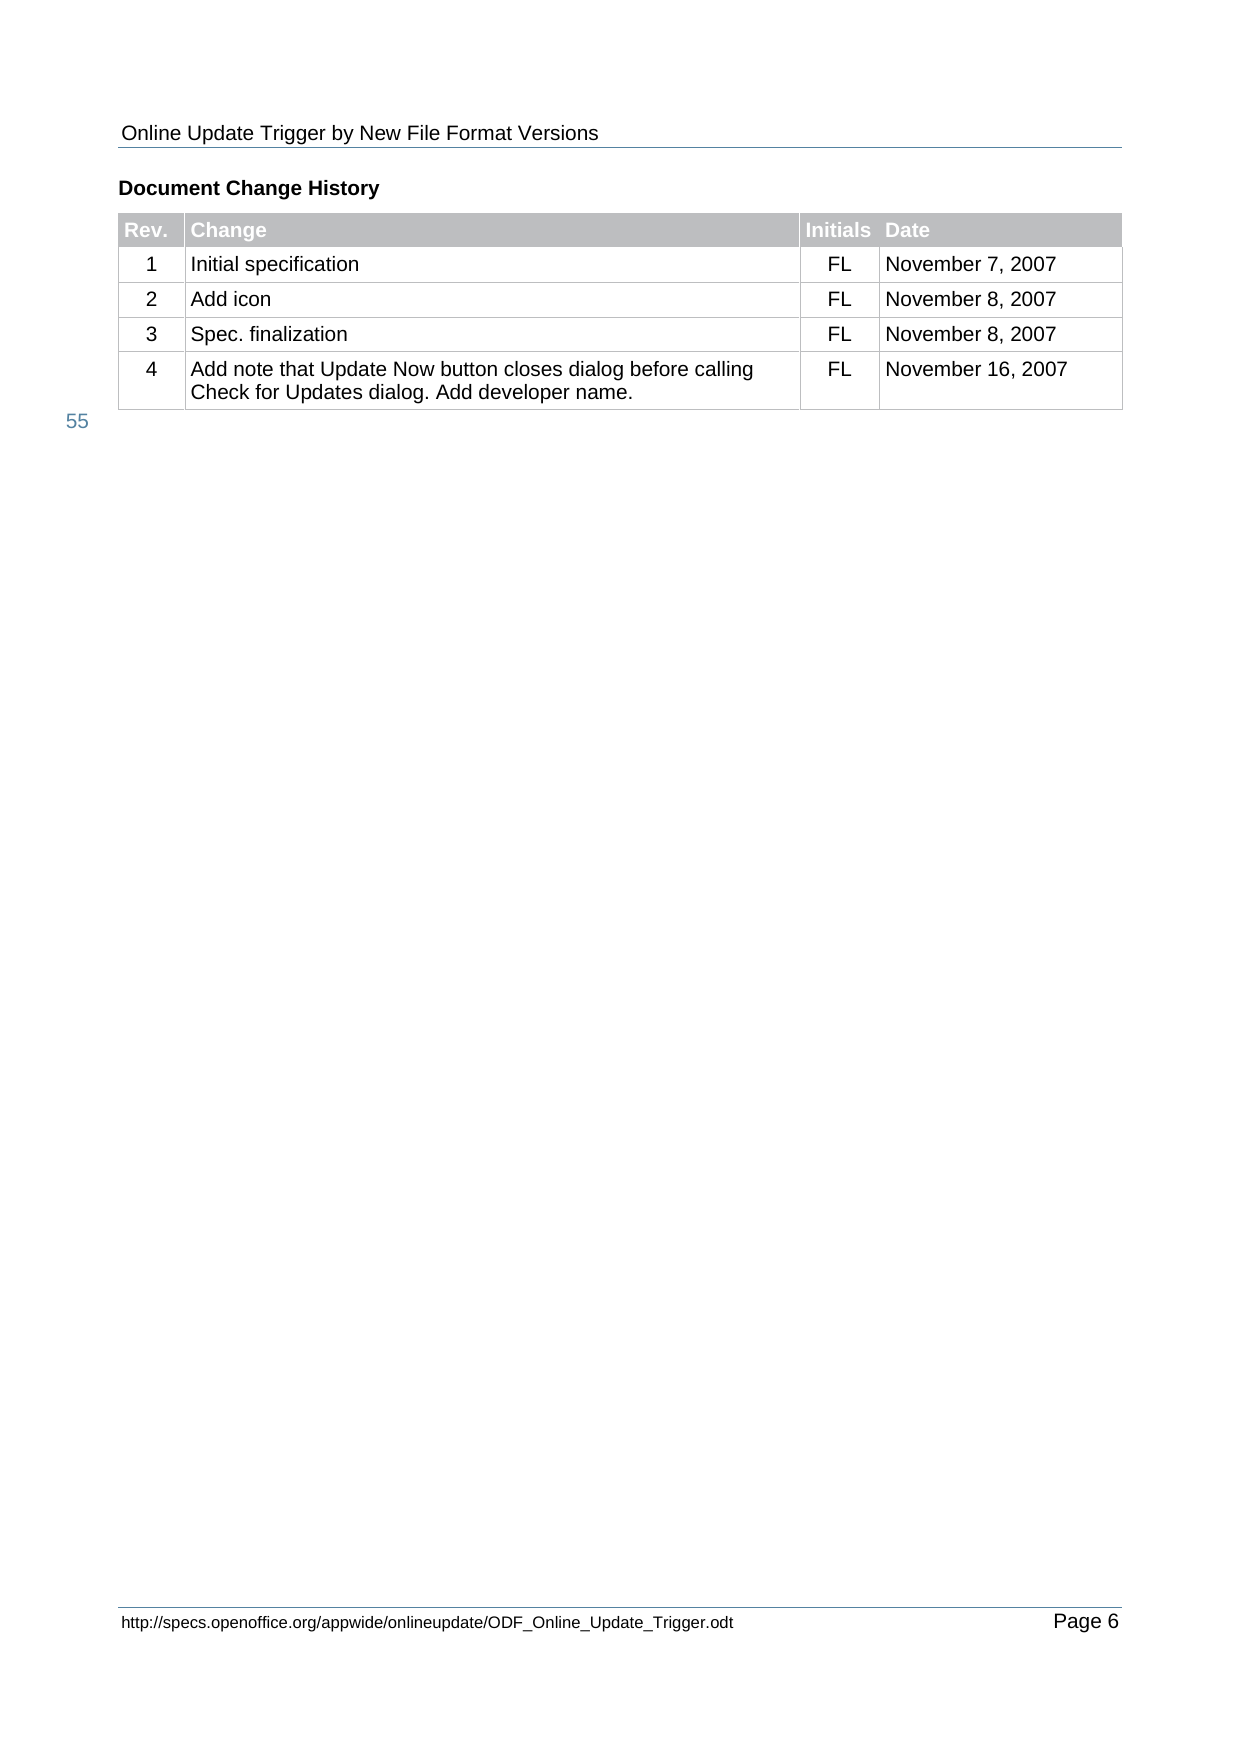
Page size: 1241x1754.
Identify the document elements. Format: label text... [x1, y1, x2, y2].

table_cell 3 [119, 318, 184, 351]
table_cell November 8, 2007 [880, 283, 1122, 317]
table_header Change [185, 213, 799, 247]
table_header Initials [800, 213, 879, 247]
table_cell November 7, 2007 [880, 247, 1122, 282]
table_cell 1 [119, 247, 184, 282]
subtitle Document Change History [118, 177, 1122, 200]
table_cell FL [801, 247, 879, 282]
table_cell FL [801, 283, 879, 317]
table_cell FL [801, 318, 879, 351]
table_cell Add icon [186, 283, 799, 317]
table_cell November 8, 2007 [880, 318, 1122, 351]
table_header Date [879, 213, 1122, 247]
table_cell November 16, 2007 [880, 352, 1122, 409]
table_cell Spec. finalization [186, 318, 799, 351]
table_cell 4 [119, 352, 184, 409]
table_header Rev. [118, 213, 184, 247]
table_cell FL [801, 352, 879, 409]
table_cell Initial specification [186, 247, 799, 282]
table_cell 2 [119, 283, 184, 317]
table_cell Add note that Update Now button closes dialog before calling Check for Updates dialog. Add developer name. [186, 352, 799, 409]
